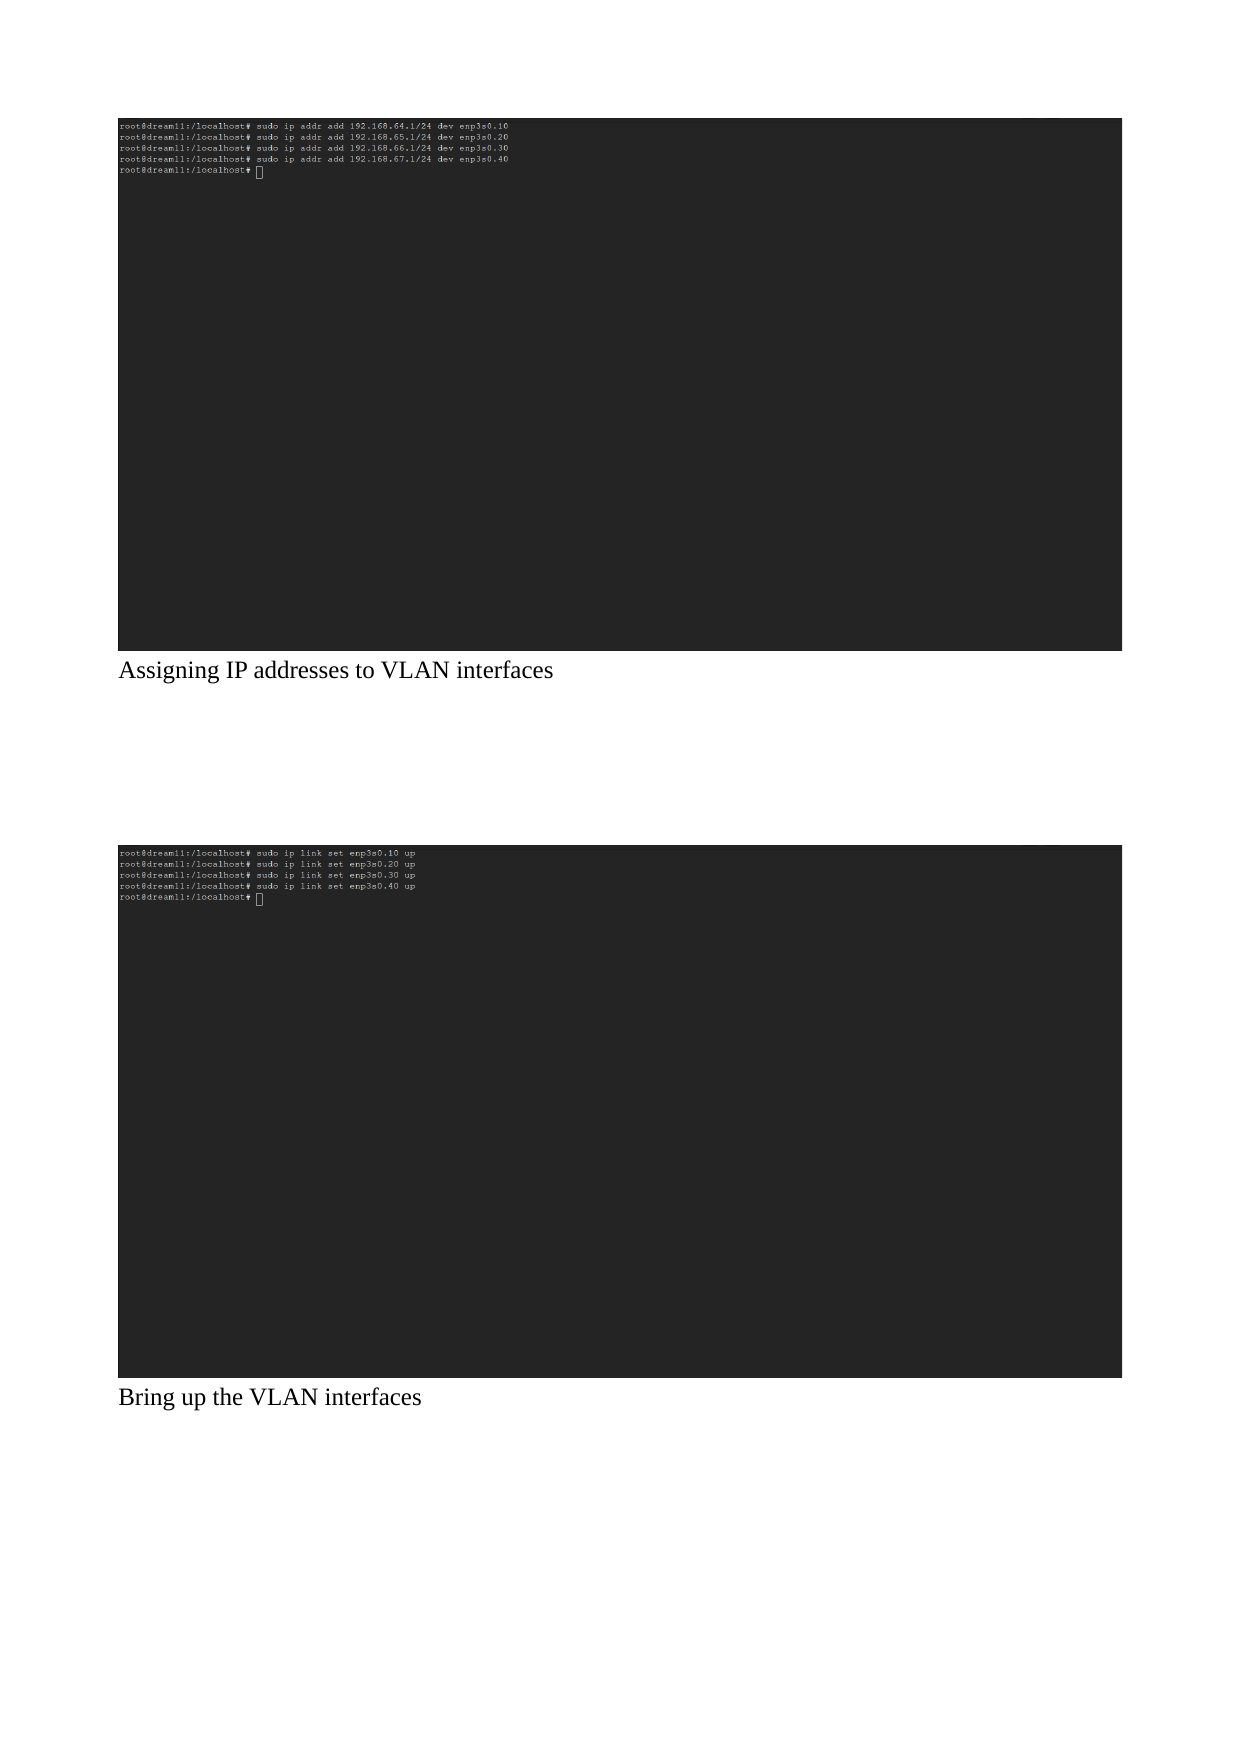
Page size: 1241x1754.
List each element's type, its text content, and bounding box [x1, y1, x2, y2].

text Bring up the VLAN interfaces [118, 1378, 1122, 1608]
picture [118, 118, 1123, 651]
text Assigning IP addresses to VLAN interfaces [118, 651, 1122, 683]
picture [118, 845, 1123, 1378]
